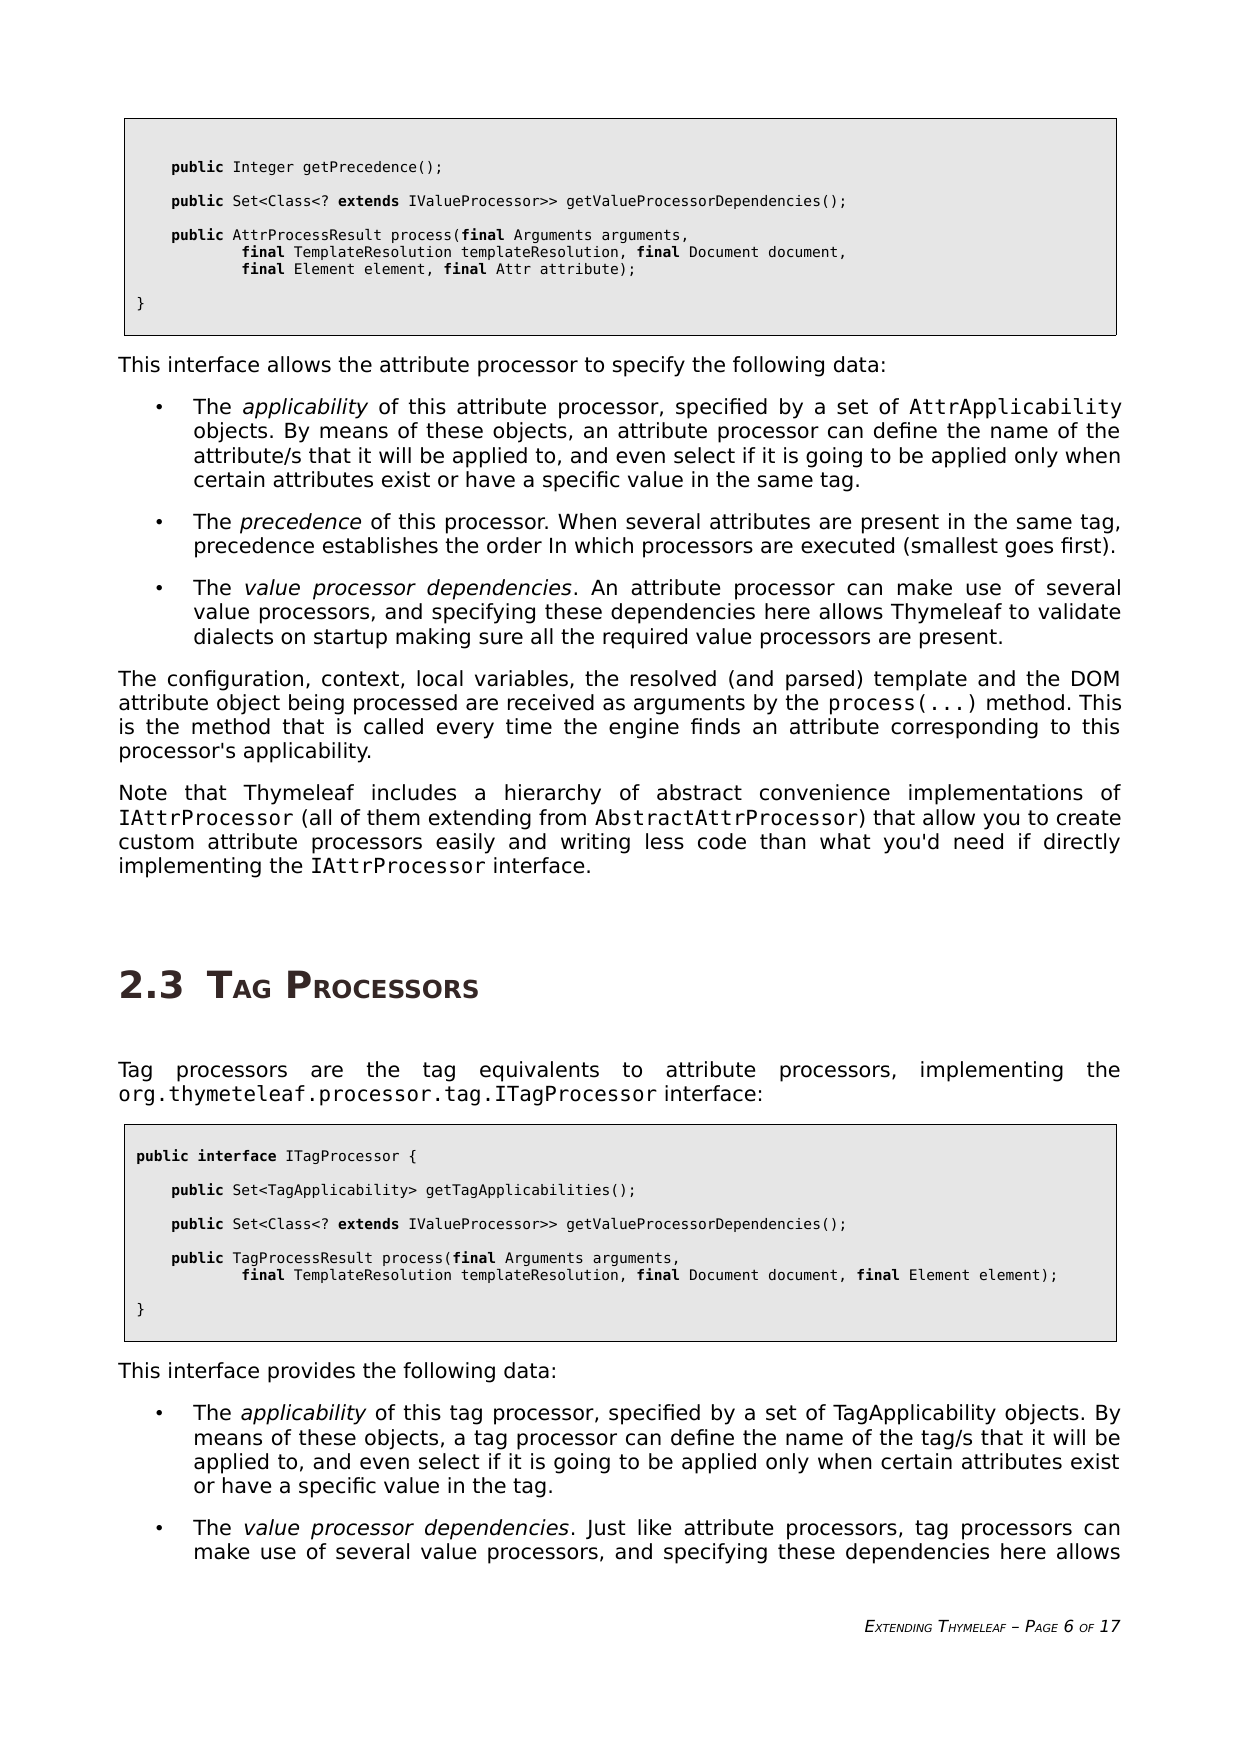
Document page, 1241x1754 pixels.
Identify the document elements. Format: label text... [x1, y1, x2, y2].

text public interface ITagProcessor { public Set<TagApplicability> getTagApplicabilities(); public Set<Class<? extends IValueProcessor>> getValueProcessorDependencies(); public TagProcessResult process(final Arguments arguments, final TemplateResolution templateResolution, final Document document, final Element element); } [125, 1125, 1116, 1341]
text This interface allows the attribute processor to specify the following data: [118, 353, 1122, 377]
list The applicability of this attribute processor, specified by a set of AttrApplicability objects. By means of these objects, an attribute processor can define the name of the attribute/s that it will be applied to, and even select if it is going to be applied only when certain attributes exist or have a specific value in the same tag. [156, 395, 1122, 492]
text public Integer getPrecedence(); public Set<Class<? extends IValueProcessor>> getValueProcessorDependencies(); public AttrProcessResult process(final Arguments arguments, final TemplateResolution templateResolution, final Document document, final Element element, final Attr attribute); } [125, 119, 1116, 335]
subtitle Tag Processors [118, 964, 1122, 1008]
text The configuration, context, local variables, the resolved (and parsed) template and the DOM attribute object being processed are received as arguments by the process(...) method. This is the method that is called every time the engine finds an attribute corresponding to this processor's applicability. [118, 667, 1122, 764]
list The applicability of this tag processor, specified by a set of TagApplicability objects. By means of these objects, a tag processor can define the name of the tag/s that it will be applied to, and even select if it is going to be applied only when certain attributes exist or have a specific value in the tag. [156, 1401, 1122, 1498]
list The precedence of this processor. When several attributes are present in the same tag, precedence establishes the order In which processors are executed (smallest goes first). [156, 510, 1122, 558]
list The value processor dependencies. An attribute processor can make use of several value processors, and specifying these dependencies here allows Thymeleaf to validate dialects on startup making sure all the required value processors are present. [156, 576, 1122, 649]
text Note that Thymeleaf includes a hierarchy of abstract convenience implementations of IAttrProcessor (all of them extending from AbstractAttrProcessor) that allow you to create custom attribute processors easily and writing less code than what you'd need if directly implementing the IAttrProcessor interface. [118, 781, 1122, 878]
list The value processor dependencies. Just like attribute processors, tag processors can make use of several value processors, and specifying these dependencies here allows [156, 1516, 1122, 1564]
text Tag processors are the tag equivalents to attribute processors, implementing the org.thymeteleaf.processor.tag.ITagProcessor interface: [118, 1058, 1122, 1107]
text This interface provides the following data: [118, 1359, 1122, 1383]
